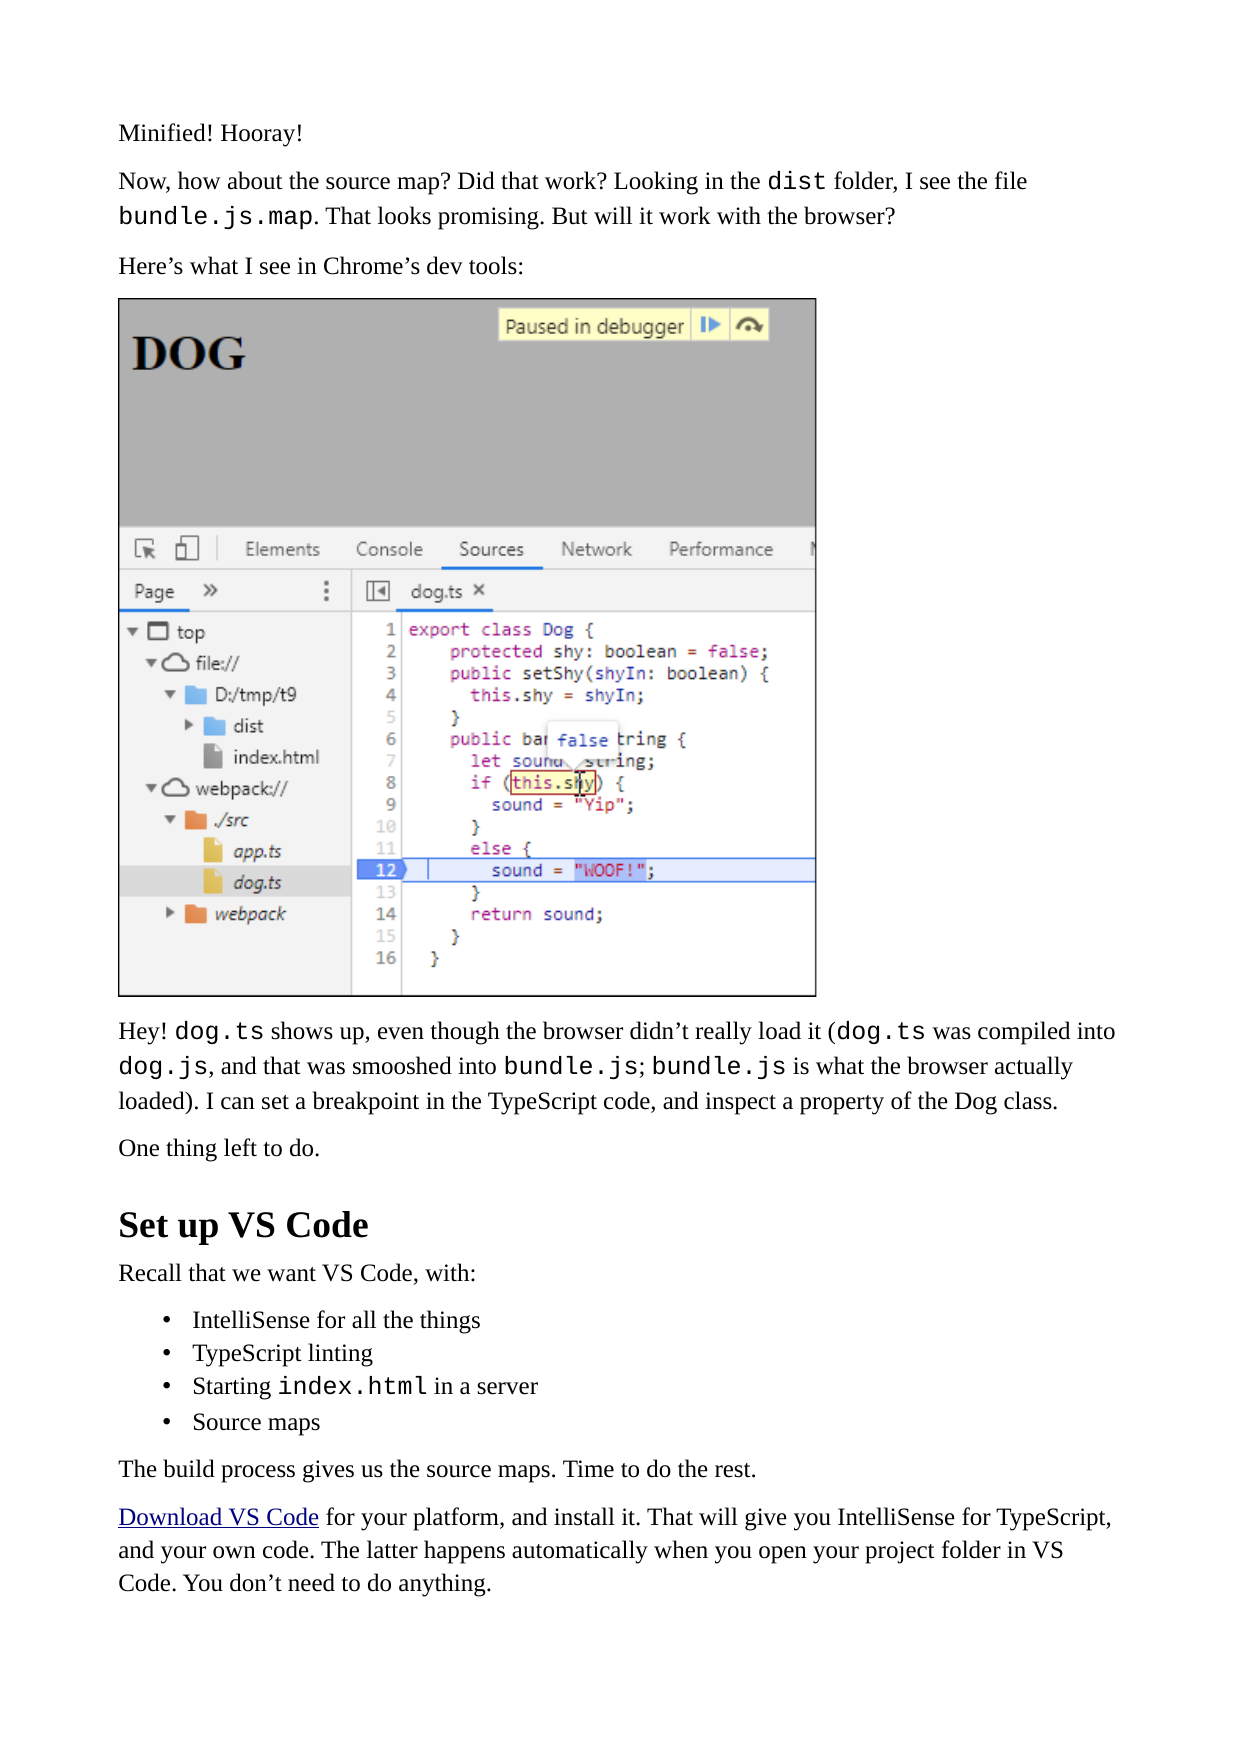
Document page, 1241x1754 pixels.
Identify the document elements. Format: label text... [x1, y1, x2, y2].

list IntelliSense for all the things [162, 1305, 1122, 1334]
text Now, how about the source map? Did that work? Looking in the dist folder, I see the file bundle.js.map. That looks promising. But will it work with the browser? [118, 166, 1122, 232]
text Recall that we want VS Code, with: [118, 1258, 1122, 1286]
list Source maps [162, 1407, 1122, 1435]
text Hey! dog.ts shows up, even though the browser didn’t really load it (dog.ts was compiled into dog.js, and that was smooshed into bundle.js; bundle.js is what the browser actually loaded). I can set a breakpoint in the TypeScript code, and inspect a property of the Dog class. [118, 1016, 1122, 1115]
picture [118, 298, 817, 997]
text Minified! Hooray! [118, 118, 1122, 147]
text The build process gives us the source maps. Time to do the rest. [118, 1454, 1122, 1483]
subtitle Set up VS Code [118, 1202, 1122, 1245]
text Here’s what I see in Chrome’s dev tools: [118, 251, 1122, 279]
text Download VS Code for your platform, and install it. That will give you IntelliSense for TypeScript, and your own code. The latter happens automatically when you open your project folder in VS Code. You don’t need to do anything. [118, 1502, 1122, 1597]
list TypeScript linting [162, 1338, 1122, 1367]
text One thing left to do. [118, 1133, 1122, 1162]
list Starting index.html in a server [162, 1371, 1122, 1402]
